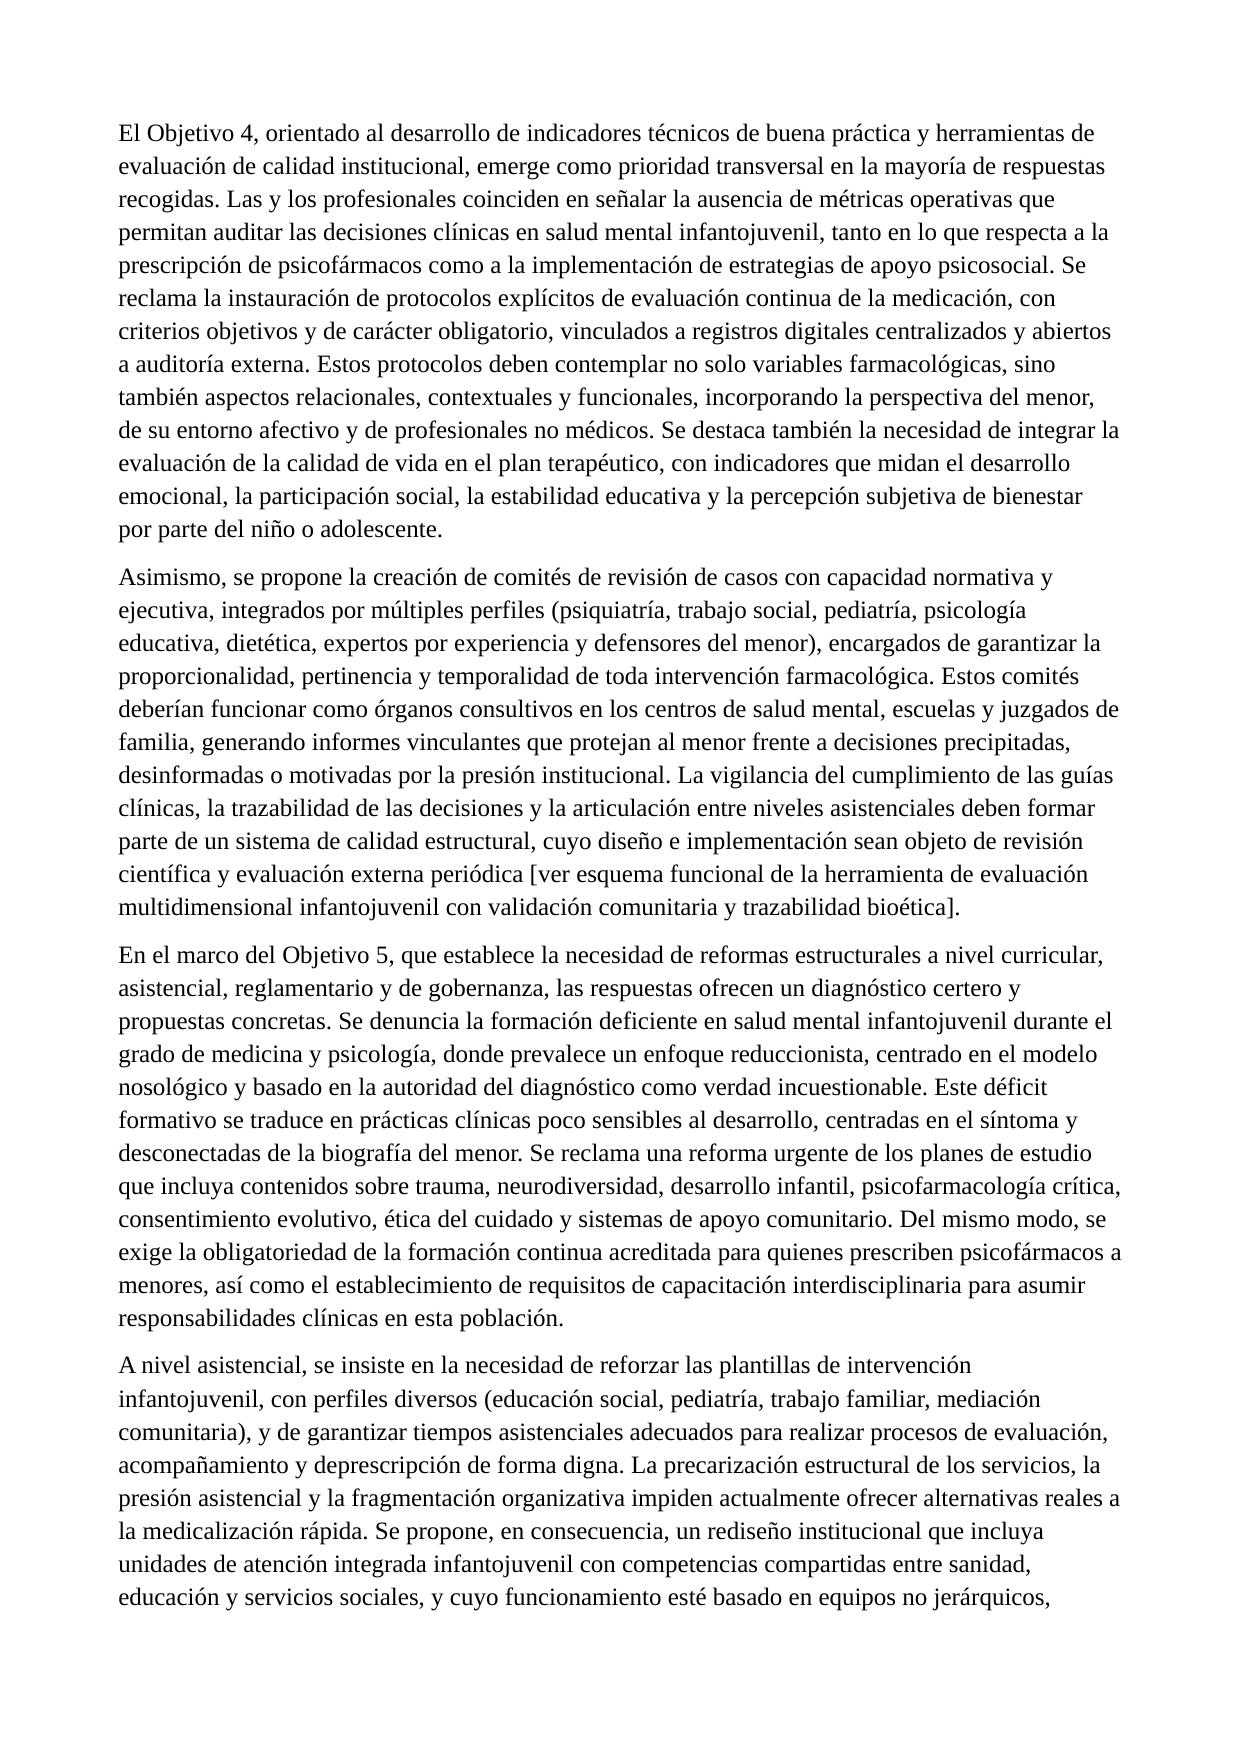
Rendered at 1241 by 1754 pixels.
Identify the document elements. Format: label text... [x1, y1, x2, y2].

text A nivel asistencial, se insiste en la necesidad de reforzar las plantillas de intervención infantojuvenil, con perfiles diversos (educación social, pediatría, trabajo familiar, mediación comunitaria), y de garantizar tiempos asistenciales adecuados para realizar procesos de evaluación, acompañamiento y deprescripción de forma digna. La precarización estructural de los servicios, la presión asistencial y la fragmentación organizativa impiden actualmente ofrecer alternativas reales a la medicalización rápida. Se propone, en consecuencia, un rediseño institucional que incluya unidades de atención integrada infantojuvenil con competencias compartidas entre sanidad, educación y servicios sociales, y cuyo funcionamiento esté basado en equipos no jerárquicos, [118, 1351, 1122, 1611]
text En el marco del Objetivo 5, que establece la necesidad de reformas estructurales a nivel curricular, asistencial, reglamentario y de gobernanza, las respuestas ofrecen un diagnóstico certero y propuestas concretas. Se denuncia la formación deficiente en salud mental infantojuvenil durante el grado de medicina y psicología, donde prevalece un enfoque reduccionista, centrado en el modelo nosológico y basado en la autoridad del diagnóstico como verdad incuestionable. Este déficit formativo se traduce en prácticas clínicas poco sensibles al desarrollo, centradas en el síntoma y desconectadas de la biografía del menor. Se reclama una reforma urgente de los planes de estudio que incluya contenidos sobre trauma, neurodiversidad, desarrollo infantil, psicofarmacología crítica, consentimiento evolutivo, ética del cuidado y sistemas de apoyo comunitario. Del mismo modo, se exige la obligatoriedad de la formación continua acreditada para quienes prescriben psicofármacos a menores, así como el establecimiento de requisitos de capacitación interdisciplinaria para asumir responsabilidades clínicas en esta población. [118, 940, 1122, 1332]
text El Objetivo 4, orientado al desarrollo de indicadores técnicos de buena práctica y herramientas de evaluación de calidad institucional, emerge como prioridad transversal en la mayoría de respuestas recogidas. Las y los profesionales coinciden en señalar la ausencia de métricas operativas que permitan auditar las decisiones clínicas en salud mental infantojuvenil, tanto en lo que respecta a la prescripción de psicofármacos como a la implementación de estrategias de apoyo psicosocial. Se reclama la instauración de protocolos explícitos de evaluación continua de la medicación, con criterios objetivos y de carácter obligatorio, vinculados a registros digitales centralizados y abiertos a auditoría externa. Estos protocolos deben contemplar no solo variables farmacológicas, sino también aspectos relacionales, contextuales y funcionales, incorporando la perspectiva del menor, de su entorno afectivo y de profesionales no médicos. Se destaca también la necesidad de integrar la evaluación de la calidad de vida en el plan terapéutico, con indicadores que midan el desarrollo emocional, la participación social, la estabilidad educativa y la percepción subjetiva de bienestar por parte del niño o adolescente. [118, 118, 1122, 543]
text Asimismo, se propone la creación de comités de revisión de casos con capacidad normativa y ejecutiva, integrados por múltiples perfiles (psiquiatría, trabajo social, pediatría, psicología educativa, dietética, expertos por experiencia y defensores del menor), encargados de garantizar la proporcionalidad, pertinencia y temporalidad de toda intervención farmacológica. Estos comités deberían funcionar como órganos consultivos en los centros de salud mental, escuelas y juzgados de familia, generando informes vinculantes que protejan al menor frente a decisiones precipitadas, desinformadas o motivadas por la presión institucional. La vigilancia del cumplimiento de las guías clínicas, la trazabilidad de las decisiones y la articulación entre niveles asistenciales deben formar parte de un sistema de calidad estructural, cuyo diseño e implementación sean objeto de revisión científica y evaluación externa periódica [ver esquema funcional de la herramienta de evaluación multidimensional infantojuvenil con validación comunitaria y trazabilidad bioética]. [118, 562, 1122, 921]
